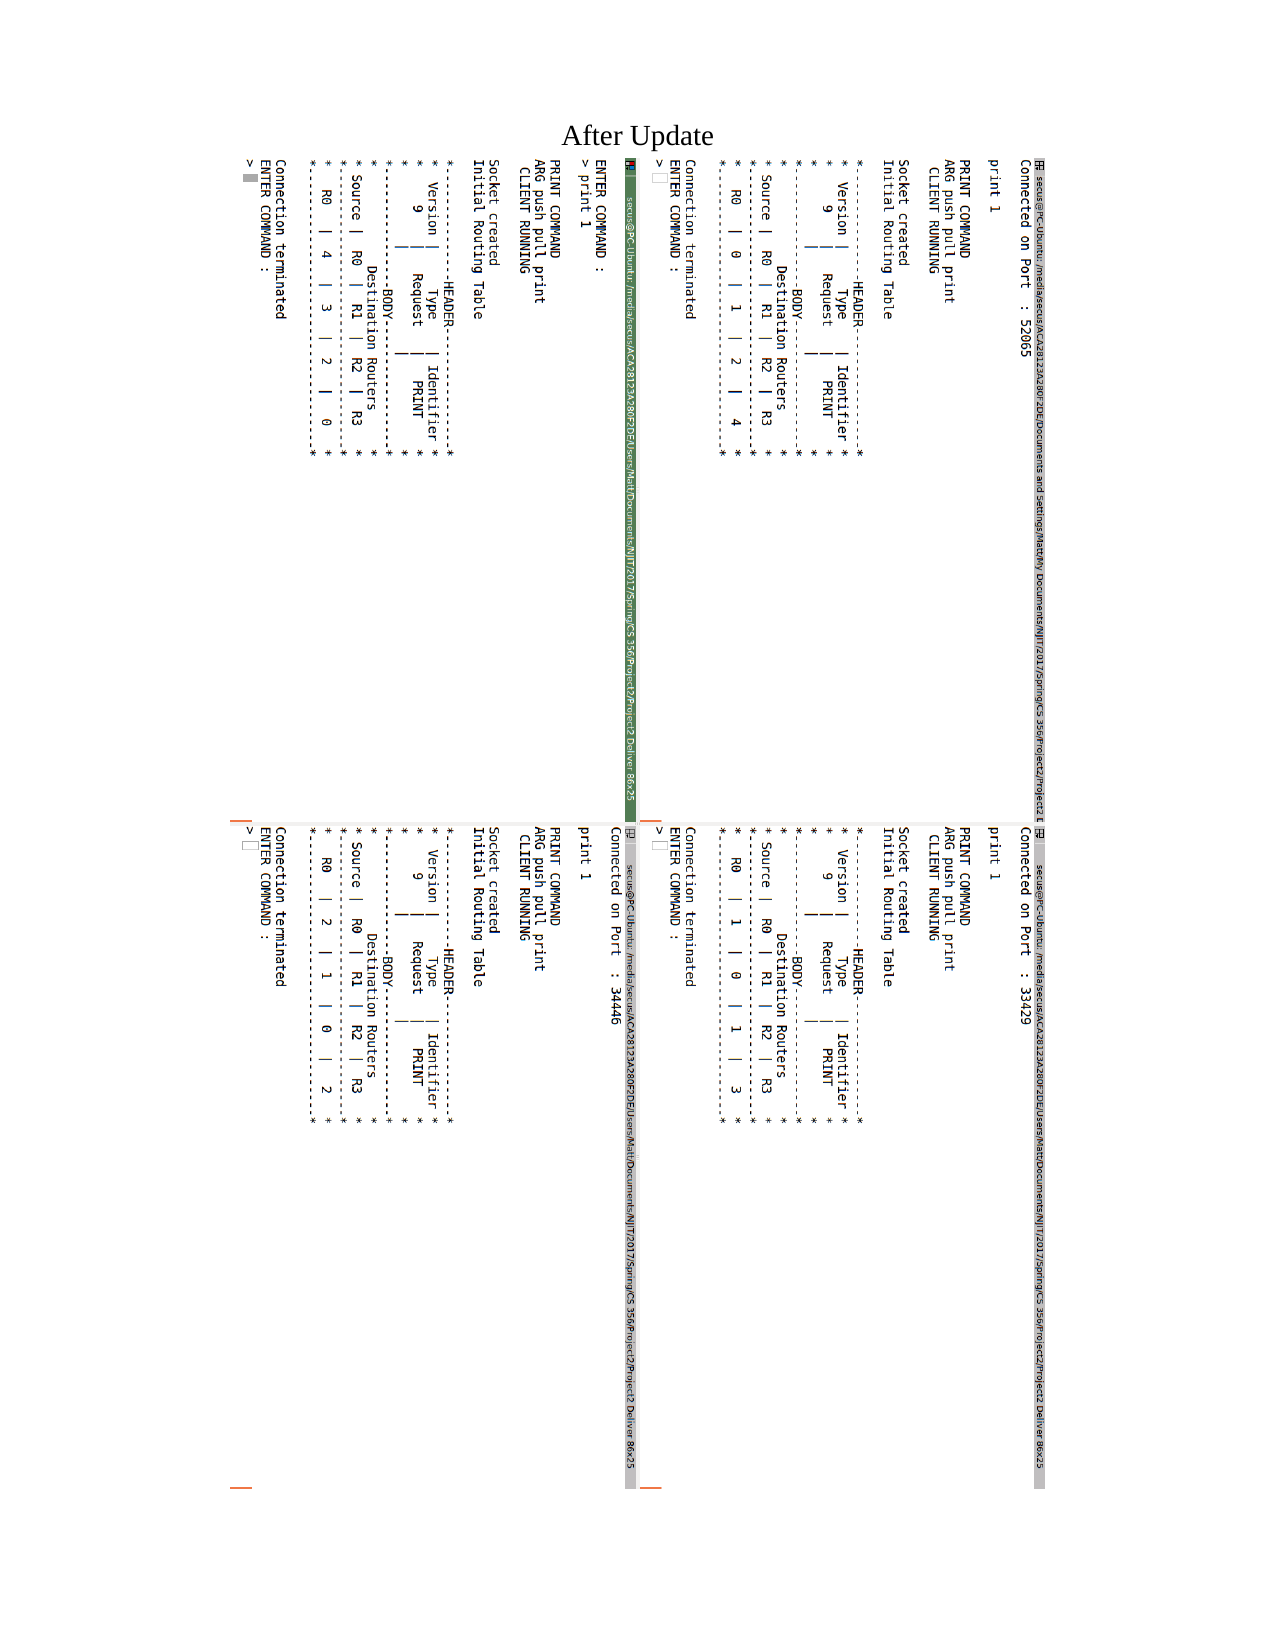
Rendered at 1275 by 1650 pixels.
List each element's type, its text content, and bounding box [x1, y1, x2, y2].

text After Update [118, 118, 1157, 152]
picture [230, 158, 1045, 1489]
